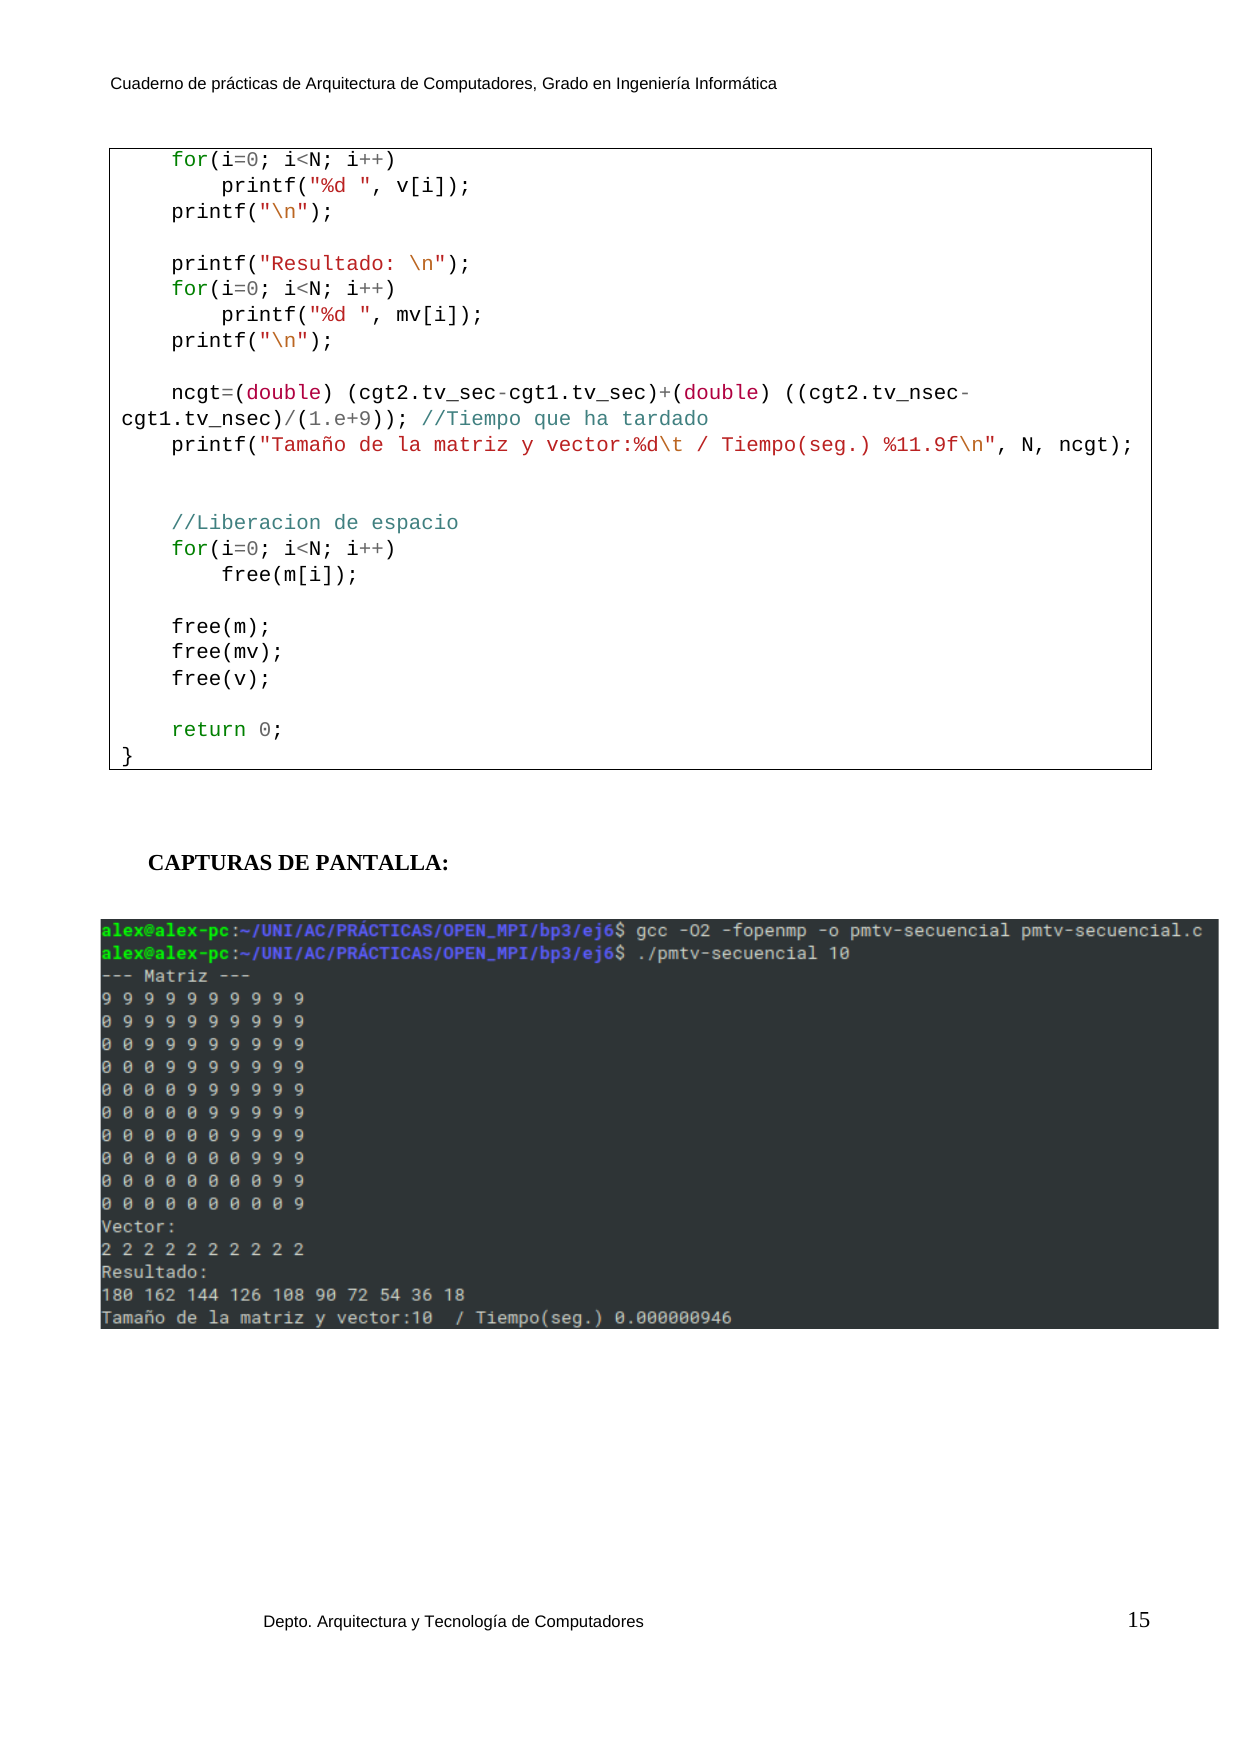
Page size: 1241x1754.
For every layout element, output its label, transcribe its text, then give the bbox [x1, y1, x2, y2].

text CAPTURAS DE PANTALLA: [148, 849, 1150, 875]
table_header for(i=0; i<N; i++) printf("%d ", v[i]); printf("\n"); printf("Resultado: \n"); for(i=0; i<N; i++) printf("%d ", mv[i]); printf("\n"); ncgt=(double) (cgt2.tv_sec-cgt1.tv_sec)+(double) ((cgt2.tv_nsec-cgt1.tv_nsec)/(1.e+9)); //Tiempo que ha tardado printf("Tamaño de la matriz y vector:%d\t / Tiempo(seg.) %11.9f\n", N, ncgt); //Liberacion de espacio for(i=0; i<N; i++) free(m[i]); free(m); free(mv); free(v); return 0; } [110, 149, 1151, 769]
picture [100, 919, 1219, 1329]
